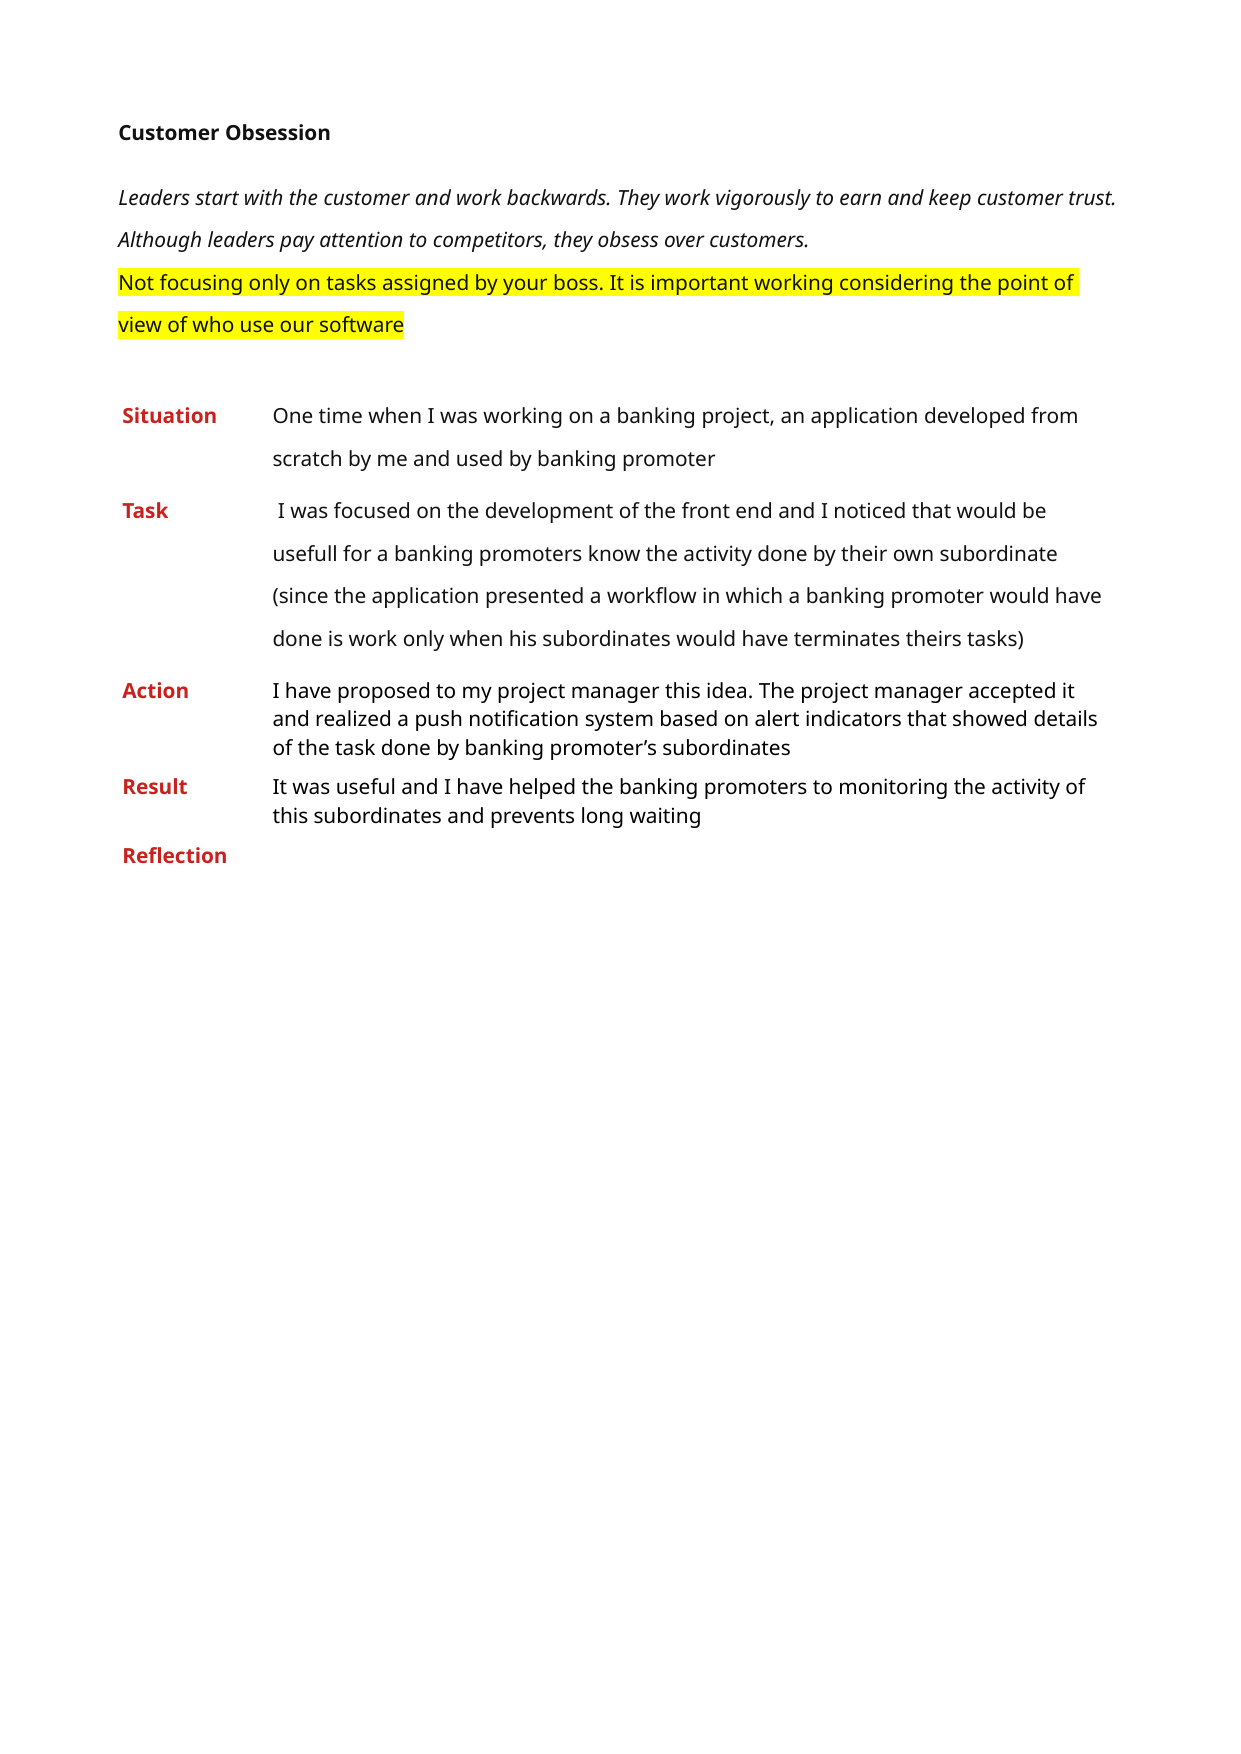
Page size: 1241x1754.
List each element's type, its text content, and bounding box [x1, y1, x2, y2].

table_cell [266, 835, 1122, 887]
table_cell Task [116, 490, 266, 670]
table_cell I was focused on the development of the front end and I noticed that would be usefull for a banking promoters know the activity done by their own subordinate (since the application presented a workflow in which a banking promoter would have done is work only when his subordinates would have terminates theirs tasks) [266, 490, 1122, 670]
table_cell Result [116, 767, 266, 835]
table_cell It was useful and I have helped the banking promoters to monitoring the activity of this subordinates and prevents long waiting [266, 767, 1122, 835]
table_cell Reflection [116, 835, 266, 887]
table_cell Action [116, 670, 266, 767]
subtitle Customer Obsession [118, 118, 1122, 147]
text Leaders start with the customer and work backwards. They work vigorously to earn and keep customer trust. Although leaders pay attention to competitors, they obsess over customers. [118, 183, 1122, 254]
table_header One time when I was working on a banking project, an application developed from scratch by me and used by banking promoter [266, 396, 1122, 490]
text Not focusing only on tasks assigned by your boss. It is important working considering the point of view of who use our software [118, 268, 1122, 339]
table_cell I have proposed to my project manager this idea. The project manager accepted it and realized a push notification system based on alert indicators that showed details of the task done by banking promoter’s subordinates [266, 670, 1122, 767]
table_header Situation [116, 396, 266, 490]
